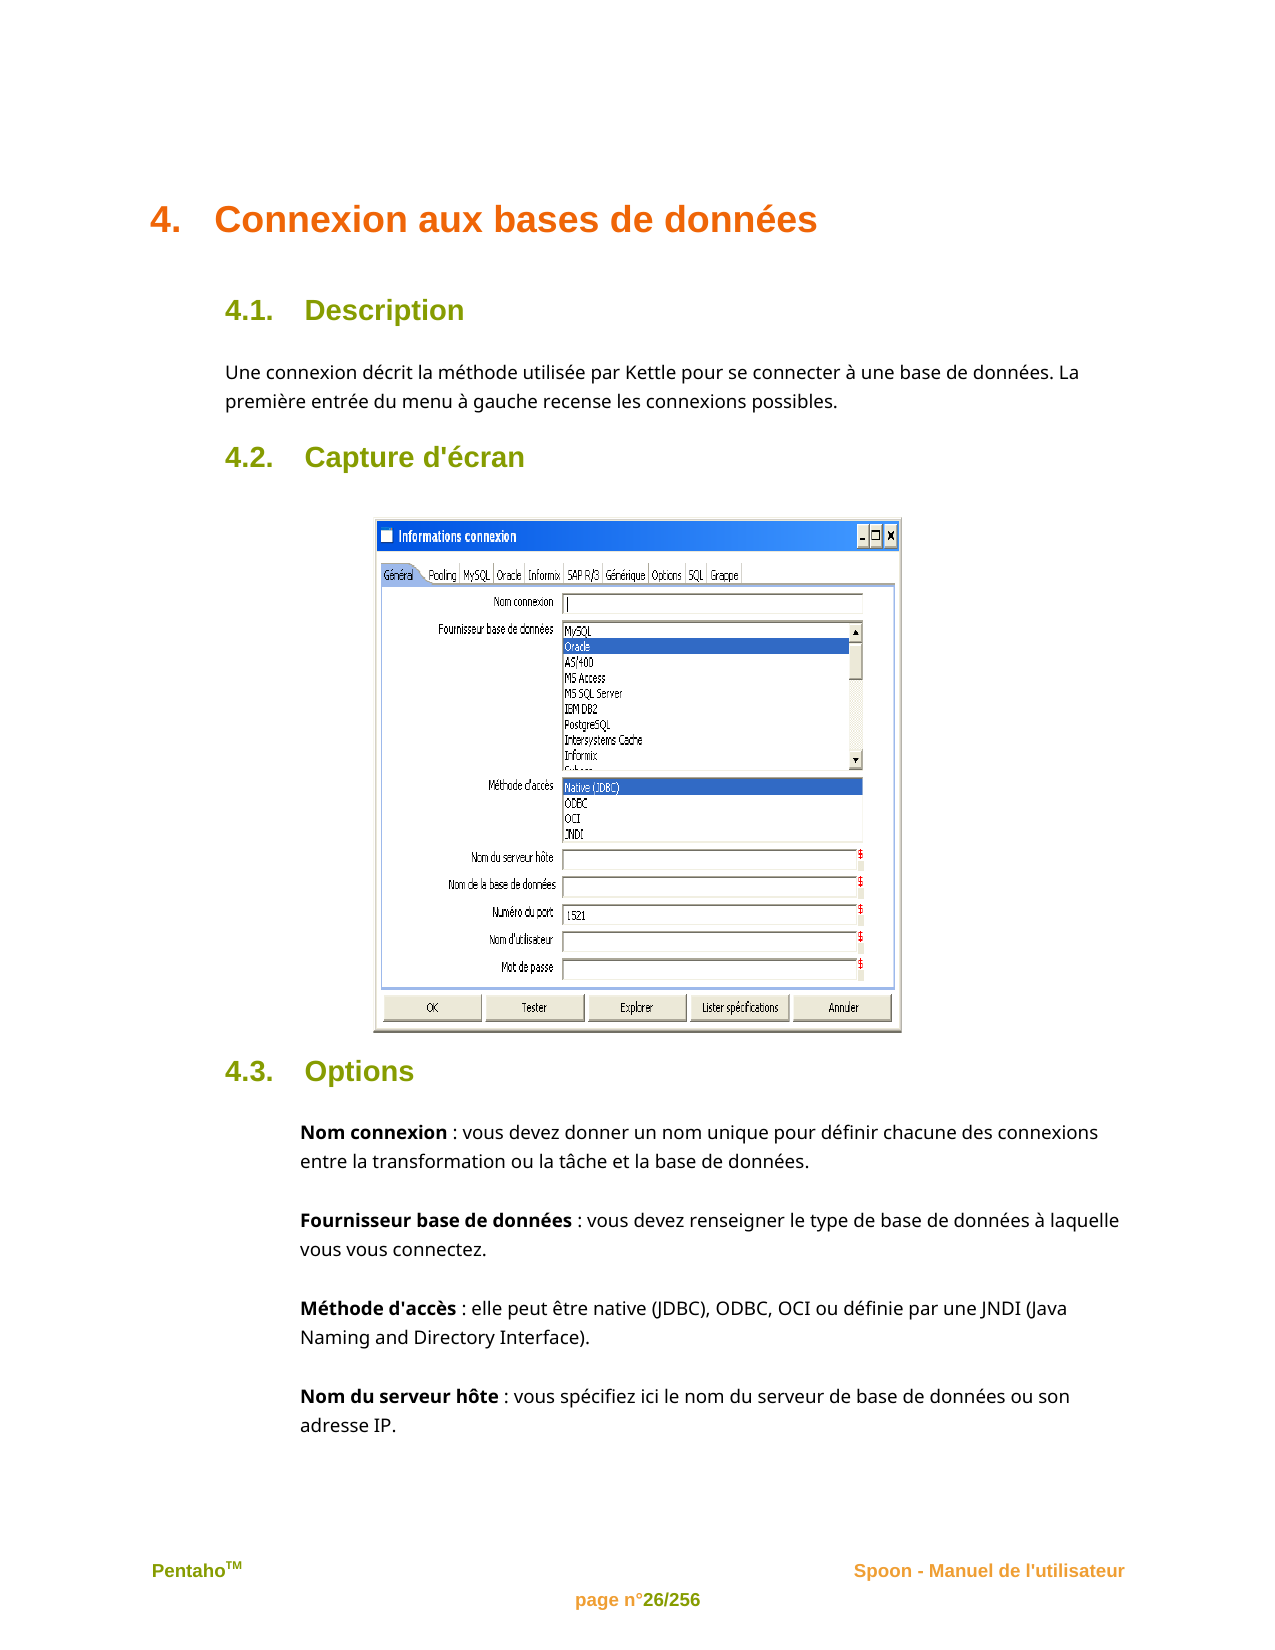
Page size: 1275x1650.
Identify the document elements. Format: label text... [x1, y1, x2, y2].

subtitle Connexion aux bases de données [150, 209, 1125, 238]
text Méthode d'accès : elle peut être native (JDBC), ODBC, OCI ou définie par une JNDI (Java Naming and Directory Interface). [300, 1292, 1125, 1350]
text Nom connexion : vous devez donner un nom unique pour définir chacune des connexions entre la transformation ou la tâche et la base de données. [300, 1116, 1125, 1175]
subtitle Description [225, 297, 1125, 326]
subtitle Capture d'écran [225, 444, 1125, 473]
text Nom du serveur hôte : vous spécifiez ici le nom du serveur de base de données ou son adresse IP. [300, 1380, 1125, 1438]
picture [373, 517, 902, 1033]
subtitle Options [225, 498, 1125, 1087]
text Fournisseur base de données : vous devez renseigner le type de base de données à laquelle vous vous connectez. [300, 1204, 1125, 1263]
text Une connexion décrit la méthode utilisée par Kettle pour se connecter à une base de données. La première entrée du menu à gauche recense les connexions possibles. [225, 356, 1125, 414]
